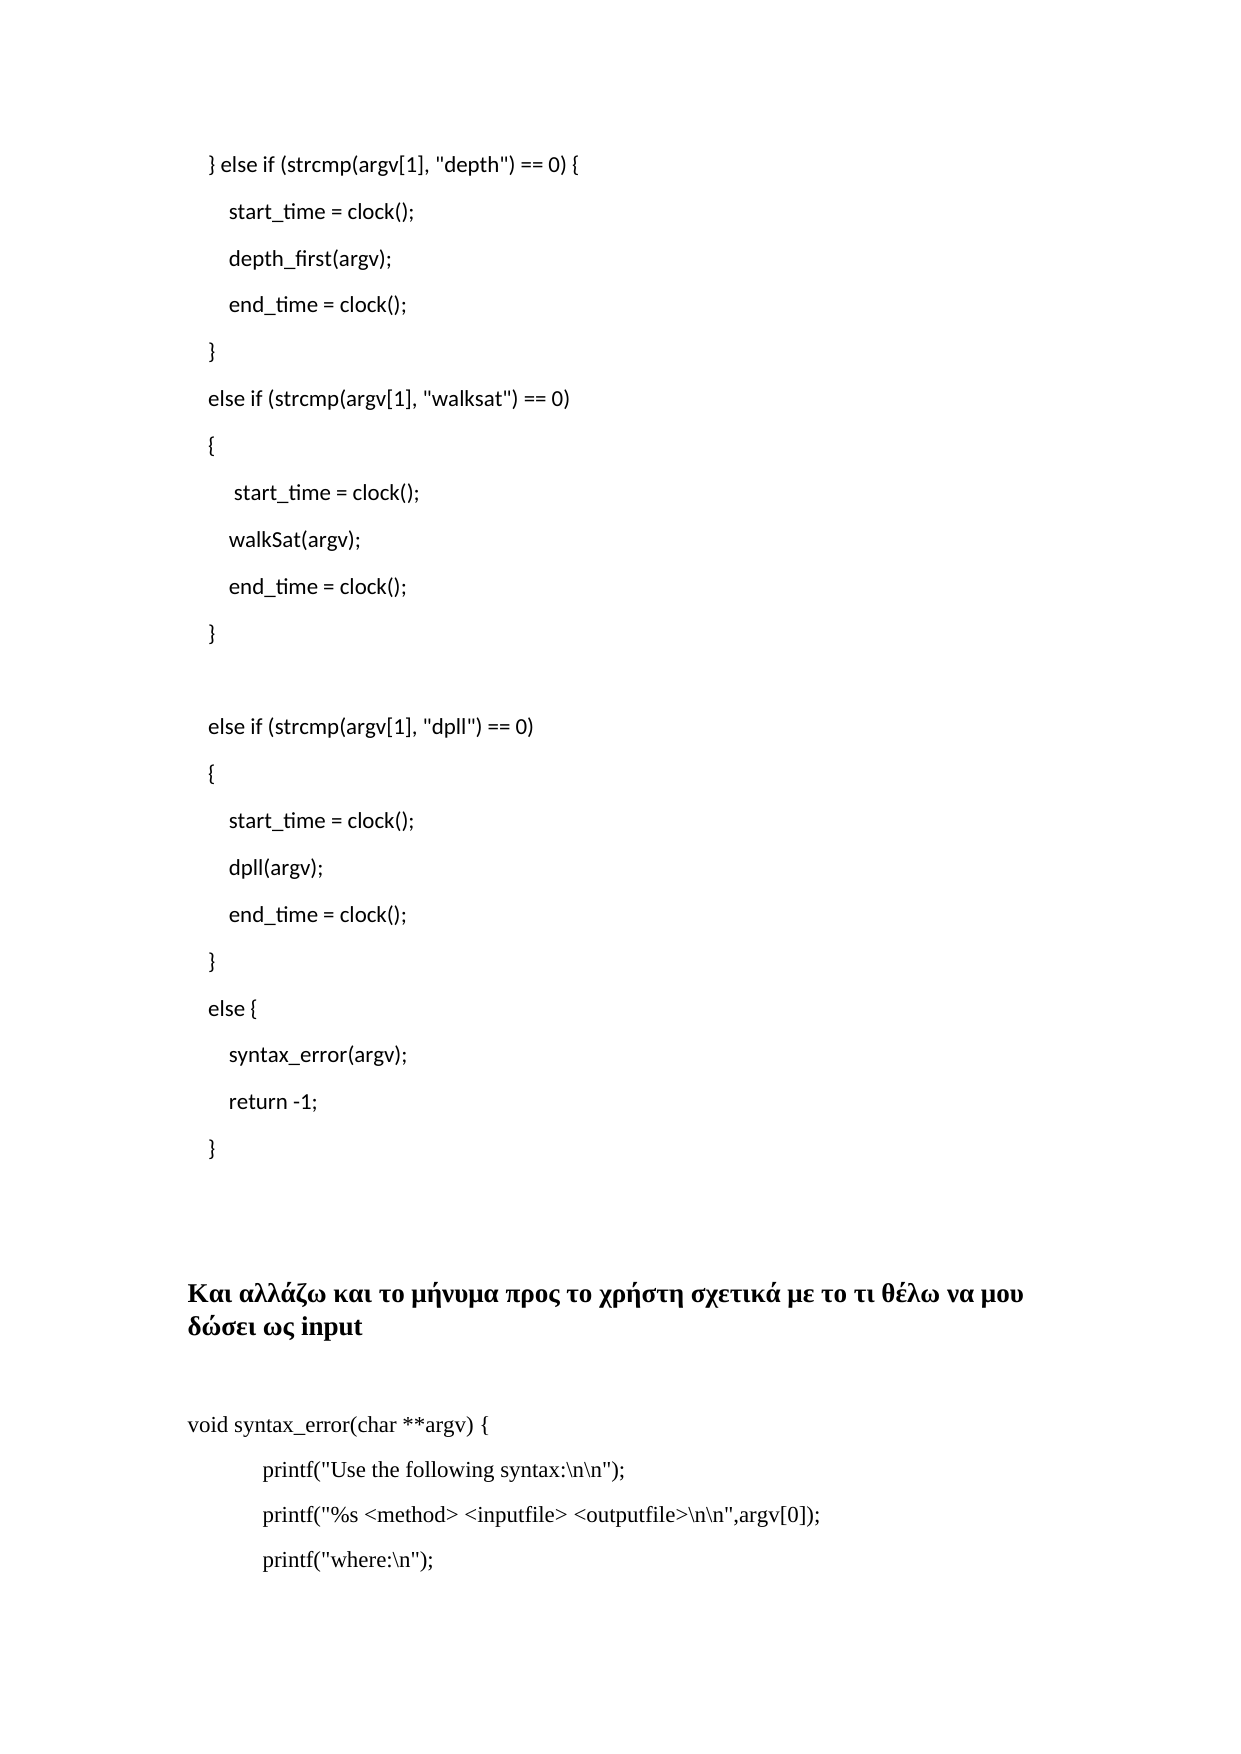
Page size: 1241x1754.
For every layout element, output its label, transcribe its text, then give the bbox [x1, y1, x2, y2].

text printf("Use the following syntax:\n\n"); [187, 1456, 1053, 1482]
text depth_first(argv); [187, 244, 1053, 272]
text else if (strcmp(argv[1], "dpll") == 0) [187, 712, 1053, 741]
text else { [187, 994, 1053, 1022]
text } [187, 337, 1053, 366]
text walkSat(argv); [187, 525, 1053, 553]
text end_time = clock(); [187, 572, 1053, 600]
text start_time = clock(); [187, 806, 1053, 834]
text } [187, 947, 1053, 975]
text void syntax_error(char **argv) { [187, 1411, 1053, 1437]
text end_time = clock(); [187, 900, 1053, 928]
text { [187, 431, 1053, 459]
text } [187, 1134, 1053, 1162]
text start_time = clock(); [187, 478, 1053, 506]
text } [187, 619, 1053, 647]
text Kαι αλλάζω και το μήνυμα προς το χρήστη σχετικά με το τι θέλω να μου δώσει ως input [187, 1277, 1053, 1341]
text printf("where:\n"); [187, 1546, 1053, 1572]
text start_time = clock(); [187, 197, 1053, 225]
text dpll(argv); [187, 853, 1053, 881]
text { [187, 759, 1053, 787]
text return -1; [187, 1087, 1053, 1116]
text } else if (strcmp(argv[1], "depth") == 0) { [187, 150, 1053, 178]
text printf("%s <method> <inputfile> <outputfile>\n\n",argv[0]); [187, 1501, 1053, 1527]
text end_time = clock(); [187, 291, 1053, 319]
text syntax_error(argv); [187, 1041, 1053, 1069]
text else if (strcmp(argv[1], "walksat") == 0) [187, 384, 1053, 412]
